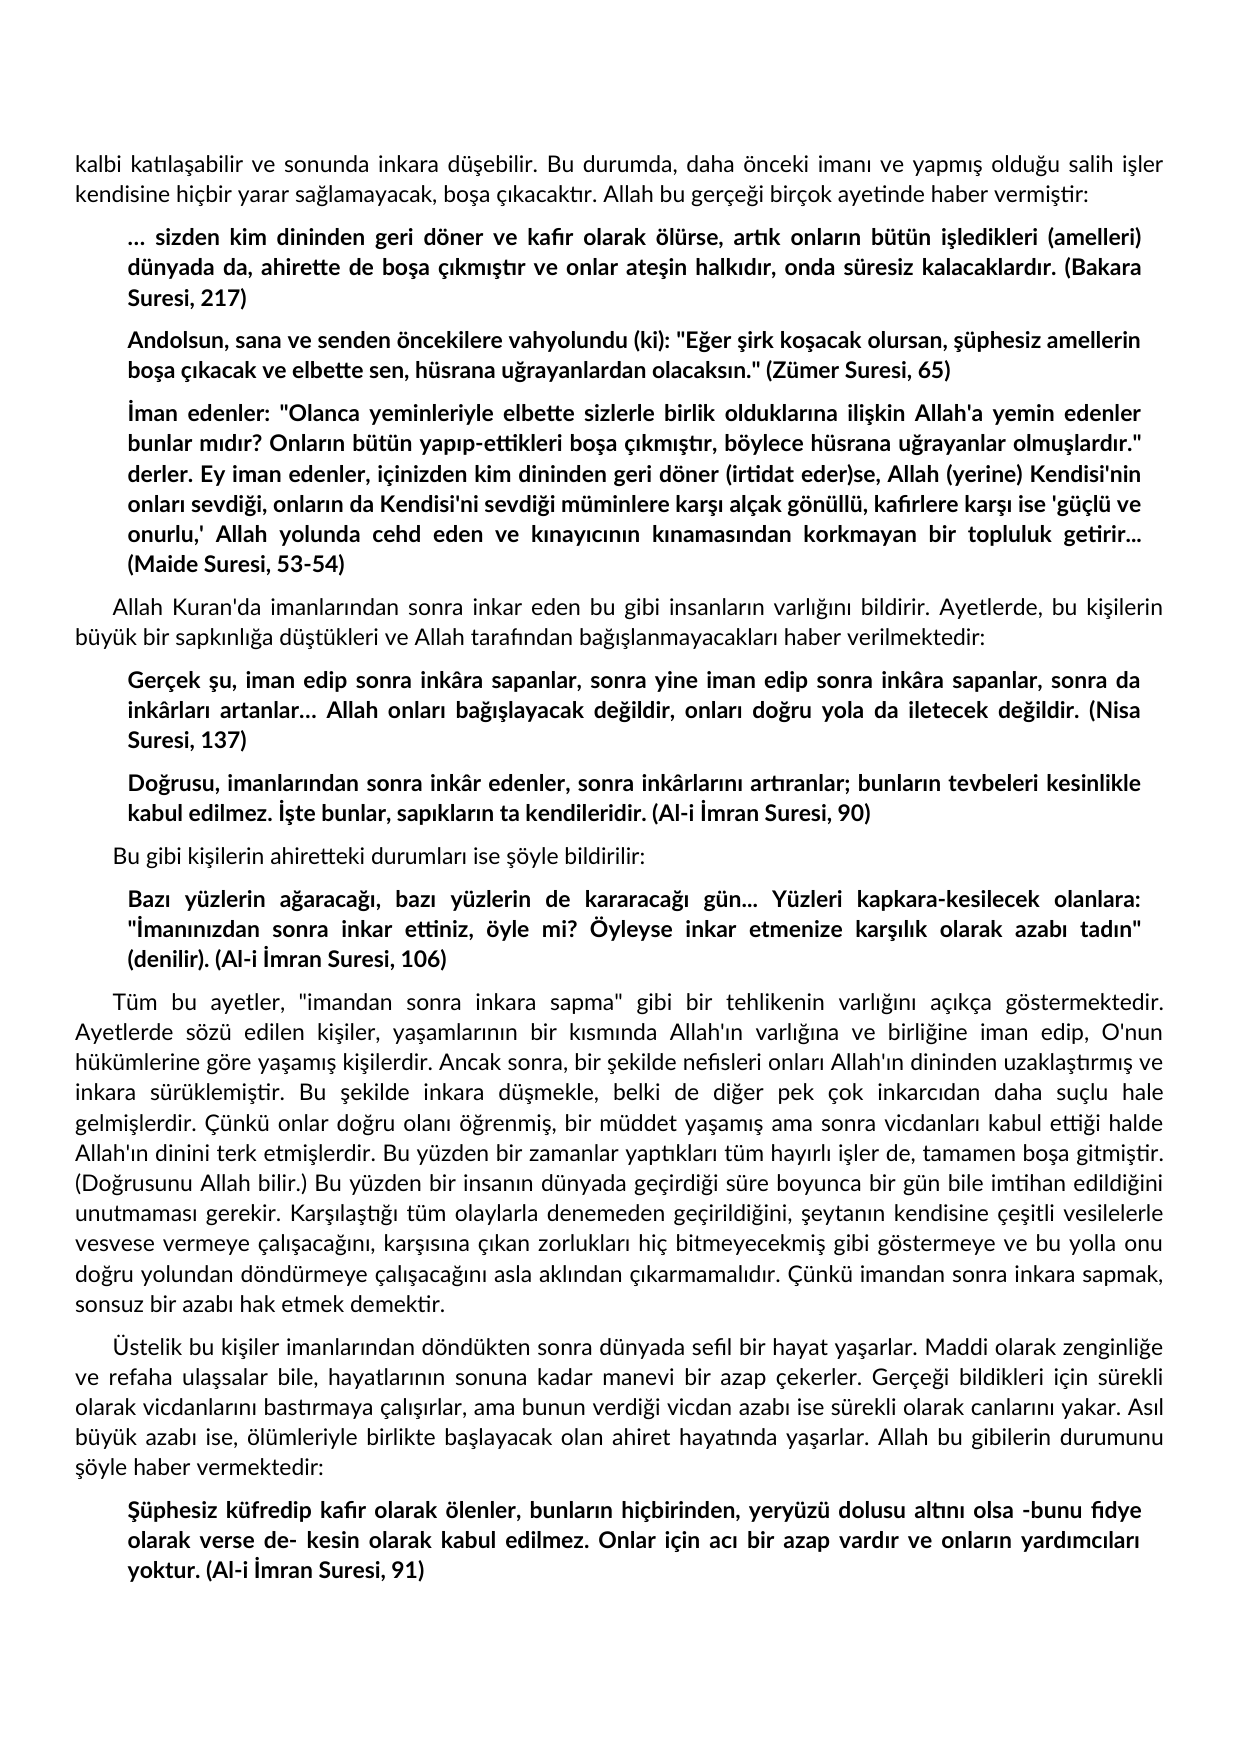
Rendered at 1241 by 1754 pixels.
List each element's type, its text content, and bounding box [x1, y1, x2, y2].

text Gerçek şu, iman edip sonra inkâra sapanlar, sonra yine iman edip sonra inkâra sapanlar, sonra da inkârları artanlar… Allah onları bağışlayacak değildir, onları doğru yola da iletecek değildir. (Nisa Suresi, 137) [127, 666, 1143, 753]
text Allah Kuran'da imanlarından sonra inkar eden bu gibi insanların varlığını bildirir. Ayetlerde, bu kişilerin büyük bir sapkınlığa düştükleri ve Allah tarafından bağışlanmayacakları haber verilmektedir: [75, 593, 1165, 650]
text kalbi katılaşabilir ve sonunda inkara düşebilir. Bu durumda, daha önceki imanı ve yapmış olduğu salih işler kendisine hiçbir yarar sağlamayacak, boşa çıkacaktır. Allah bu gerçeği birçok ayetinde haber vermiştir: [75, 150, 1165, 208]
text Bu gibi kişilerin ahiretteki durumları ise şöyle bildirilir: [75, 842, 1165, 869]
text … sizden kim dininden geri döner ve kafir olarak ölürse, artık onların bütün işledikleri (amelleri) dünyada da, ahirette de boşa çıkmıştır ve onlar ateşin halkıdır, onda süresiz kalacaklardır. (Bakara Suresi, 217) [127, 223, 1143, 311]
text Tüm bu ayetler, "imandan sonra inkara sapma" gibi bir tehlikenin varlığını açıkça göstermektedir. Ayetlerde sözü edilen kişiler, yaşamlarının bir kısmında Allah'ın varlığına ve birliğine iman edip, O'nun hükümlerine göre yaşamış kişilerdir. Ancak sonra, bir şekilde nefisleri onları Allah'ın dininden uzaklaştırmış ve inkara sürüklemiştir. Bu şekilde inkara düşmekle, belki de diğer pek çok inkarcıdan daha suçlu hale gelmişlerdir. Çünkü onlar doğru olanı öğrenmiş, bir müddet yaşamış ama sonra vicdanları kabul ettiği halde Allah'ın dinini terk etmişlerdir. Bu yüzden bir zamanlar yaptıkları tüm hayırlı işler de, tamamen boşa gitmiştir. (Doğrusunu Allah bilir.) Bu yüzden bir insanın dünyada geçirdiği süre boyunca bir gün bile imtihan edildiğini unutmaması gerekir. Karşılaştığı tüm olaylarla denemeden geçirildiğini, şeytanın kendisine çeşitli vesilelerle vesvese vermeye çalışacağını, karşısına çıkan zorlukları hiç bitmeyecekmiş gibi göstermeye ve bu yolla onu doğru yolundan döndürmeye çalışacağını asla aklından çıkarmamalıdır. Çünkü imandan sonra inkara sapmak, sonsuz bir azabı hak etmek demektir. [75, 987, 1165, 1317]
text Üstelik bu kişiler imanlarından döndükten sonra dünyada sefil bir hayat yaşarlar. Maddi olarak zenginliğe ve refaha ulaşsalar bile, hayatlarının sonuna kadar manevi bir azap çekerler. Gerçeği bildikleri için sürekli olarak vicdanlarını bastırmaya çalışırlar, ama bunun verdiği vicdan azabı ise sürekli olarak canlarını yakar. Asıl büyük azabı ise, ölümleriyle birlikte başlayacak olan ahiret hayatında yaşarlar. Allah bu gibilerin durumunu şöyle haber vermektedir: [75, 1332, 1165, 1481]
text Doğrusu, imanlarından sonra inkâr edenler, sonra inkârlarını artıranlar; bunların tevbeleri kesinlikle kabul edilmez. İşte bunlar, sapıkların ta kendileridir. (Al-i İmran Suresi, 90) [127, 769, 1143, 826]
text Şüphesiz küfredip kafir olarak ölenler, bunların hiçbirinden, yeryüzü dolusu altını olsa -bunu fidye olarak verse de- kesin olarak kabul edilmez. Onlar için acı bir azap vardır ve onların yardımcıları yoktur. (Al-i İmran Suresi, 91) [127, 1496, 1143, 1584]
text Andolsun, sana ve senden öncekilere vahyolundu (ki): "Eğer şirk koşacak olursan, şüphesiz amellerin boşa çıkacak ve elbette sen, hüsrana uğrayanlardan olacaksın." (Zümer Suresi, 65) [127, 326, 1143, 384]
text İman edenler: "Olanca yeminleriyle elbette sizlerle birlik olduklarına ilişkin Allah'a yemin edenler bunlar mıdır? Onların bütün yapıp-ettikleri boşa çıkmıştır, böylece hüsrana uğrayanlar olmuşlardır." derler. Ey iman edenler, içinizden kim dininden geri döner (irtidat eder)se, Allah (yerine) Kendisi'nin onları sevdiği, onların da Kendisi'ni sevdiği müminlere karşı alçak gönüllü, kafirlere karşı ise 'güçlü ve onurlu,' Allah yolunda cehd eden ve kınayıcının kınamasından korkmayan bir topluluk getirir... (Maide Suresi, 53-54) [127, 399, 1143, 577]
text Bazı yüzlerin ağaracağı, bazı yüzlerin de kararacağı gün... Yüzleri kapkara-kesilecek olanlara: "İmanınızdan sonra inkar ettiniz, öyle mi? Öyleyse inkar etmenize karşılık olarak azabı tadın" (denilir). (Al-i İmran Suresi, 106) [127, 884, 1143, 972]
